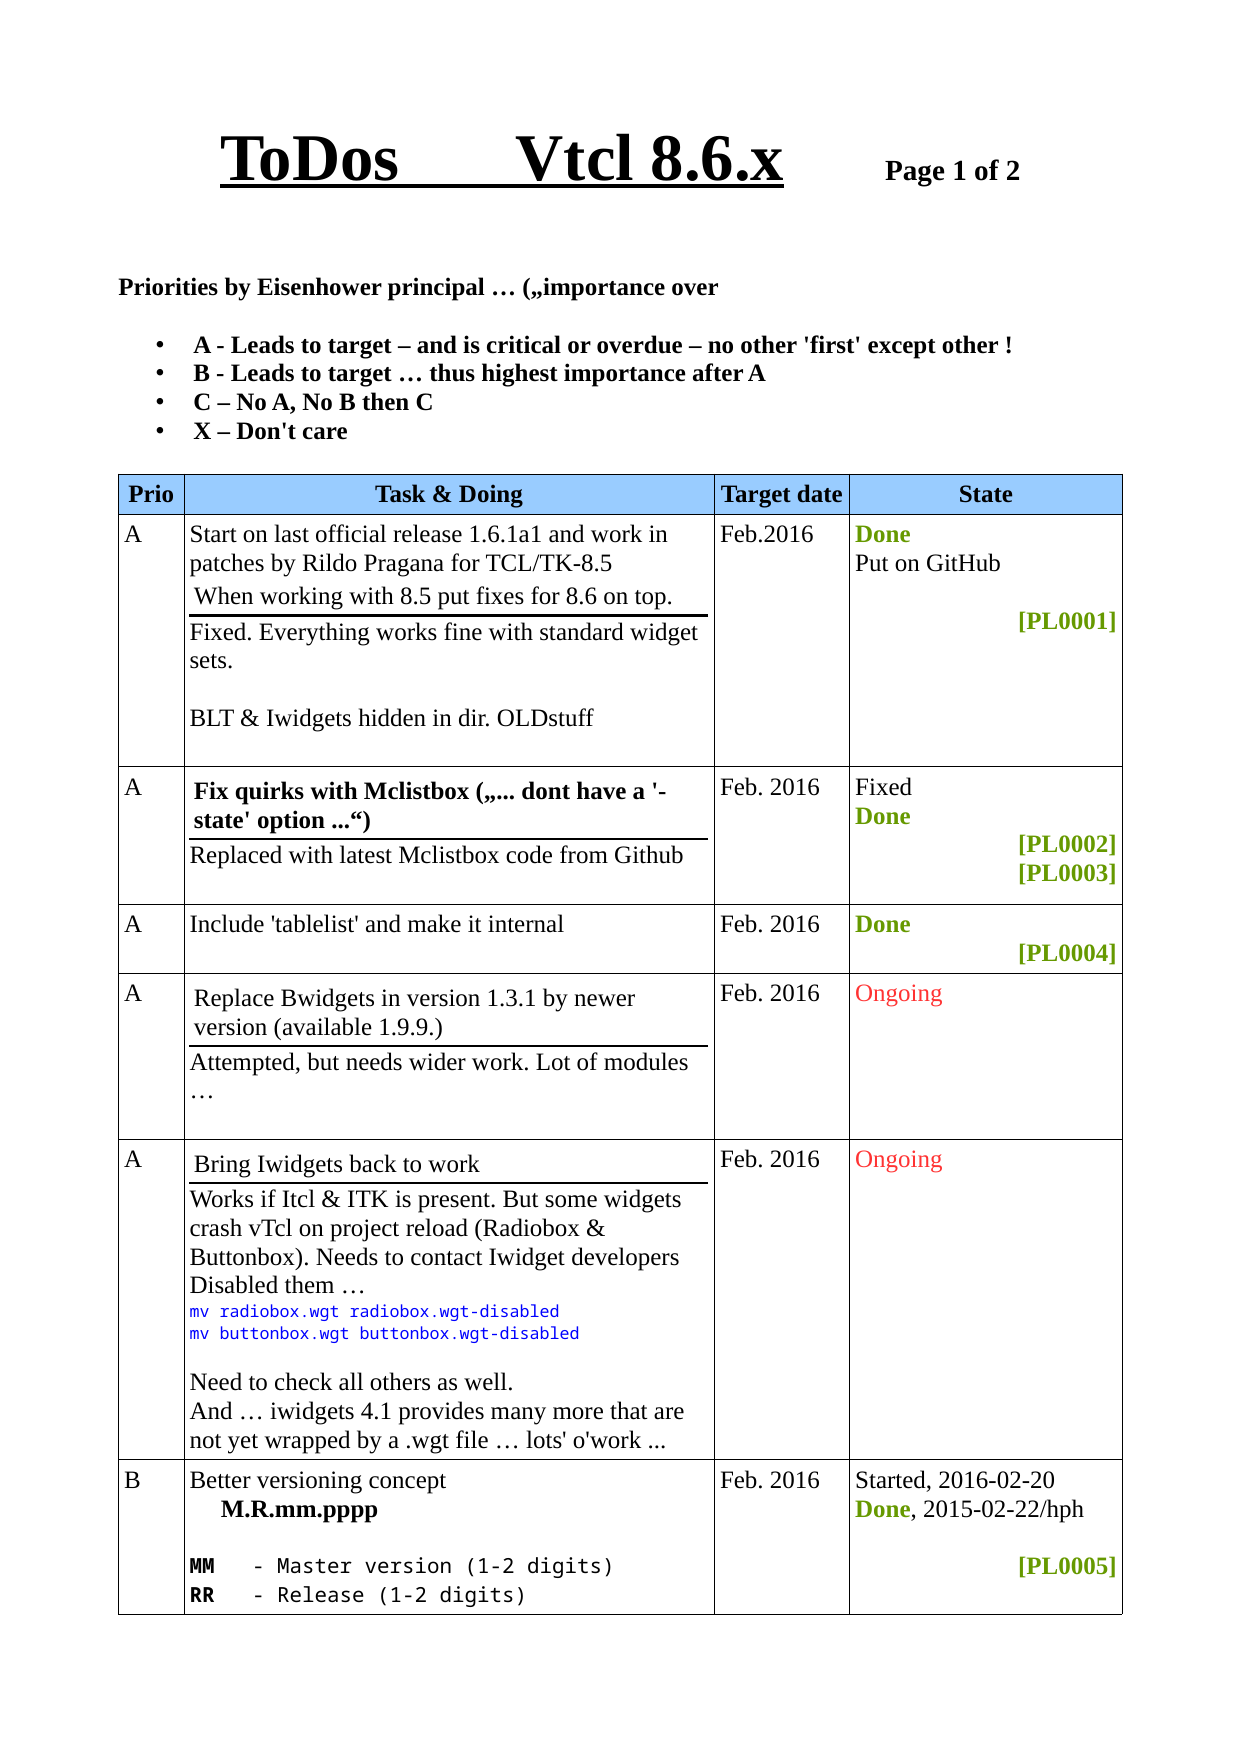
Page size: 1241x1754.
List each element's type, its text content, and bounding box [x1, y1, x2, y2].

table_cell Ongoing [850, 1140, 1122, 1459]
text Priorities by Eisenhower principal … („importance over [118, 272, 1122, 301]
table_cell A [119, 905, 184, 973]
table_header Target date [715, 475, 849, 514]
table_cell Feb.2016 [715, 515, 849, 766]
table_cell Feb. 2016 [715, 1140, 849, 1459]
list X – Don't care [156, 416, 1122, 445]
table_header Prio [119, 475, 184, 514]
table_cell A [119, 515, 184, 766]
table_cell Feb. 2016 [715, 767, 849, 903]
table_cell A [119, 767, 184, 903]
table_cell Done [PL0004] [850, 905, 1122, 973]
list A - Leads to target – and is critical or overdue – no other 'first' except other ! [156, 330, 1122, 358]
table_cell Feb. 2016 [715, 974, 849, 1139]
table_cell Started, 2016-02-20 Done, 2015-02-22/hph [PL0005] [850, 1460, 1122, 1614]
table_header Task & Doing [185, 475, 714, 514]
table_cell A [119, 974, 184, 1139]
table_cell Bring Iwidgets back to work Works if Itcl & ITK is present. But some widgets crash vTcl on project reload (Radiobox & Buttonbox). Needs to contact Iwidget developers Disabled them … mv radiobox.wgt radiobox.wgt-disabled mv buttonbox.wgt buttonbox.wgt-disabled Need to check all others as well. And … iwidgets 4.1 provides many more that are not yet wrapped by a .wgt file … lots' o'work ... [185, 1140, 714, 1459]
table_cell Done Put on GitHub [PL0001] [850, 515, 1122, 766]
table_cell Fix quirks with Mclistbox („... dont have a '-state' option ...“) Replaced with latest Mclistbox code from Github [185, 767, 714, 903]
table_cell Ongoing [850, 974, 1122, 1139]
table_cell B [119, 1460, 184, 1614]
table_cell Include 'tablelist' and make it internal [185, 905, 714, 973]
table_cell Start on last official release 1.6.1a1 and work in patches by Rildo Pragana for TCL/TK-8.5 When working with 8.5 put fixes for 8.6 on top. Fixed. Everything works fine with standard widget sets. BLT & Iwidgets hidden in dir. OLDstuff [185, 515, 714, 766]
table_cell Fixed Done [PL0002] [PL0003] [850, 767, 1122, 903]
list C – No A, No B then C [156, 387, 1122, 416]
table_cell Feb. 2016 [715, 905, 849, 973]
table_cell Better versioning concept M.R.mm.pppp MM - Master version (1-2 digits) RR - Release (1-2 digits) [185, 1460, 714, 1614]
table_cell A [119, 1140, 184, 1459]
table_cell Feb. 2016 [715, 1460, 849, 1614]
list B - Leads to target … thus highest importance after A [156, 358, 1122, 387]
table_cell Replace Bwidgets in version 1.3.1 by newer version (available 1.9.9.) Attempted, but needs wider work. Lot of modules … [185, 974, 714, 1139]
table_header State [850, 475, 1122, 514]
